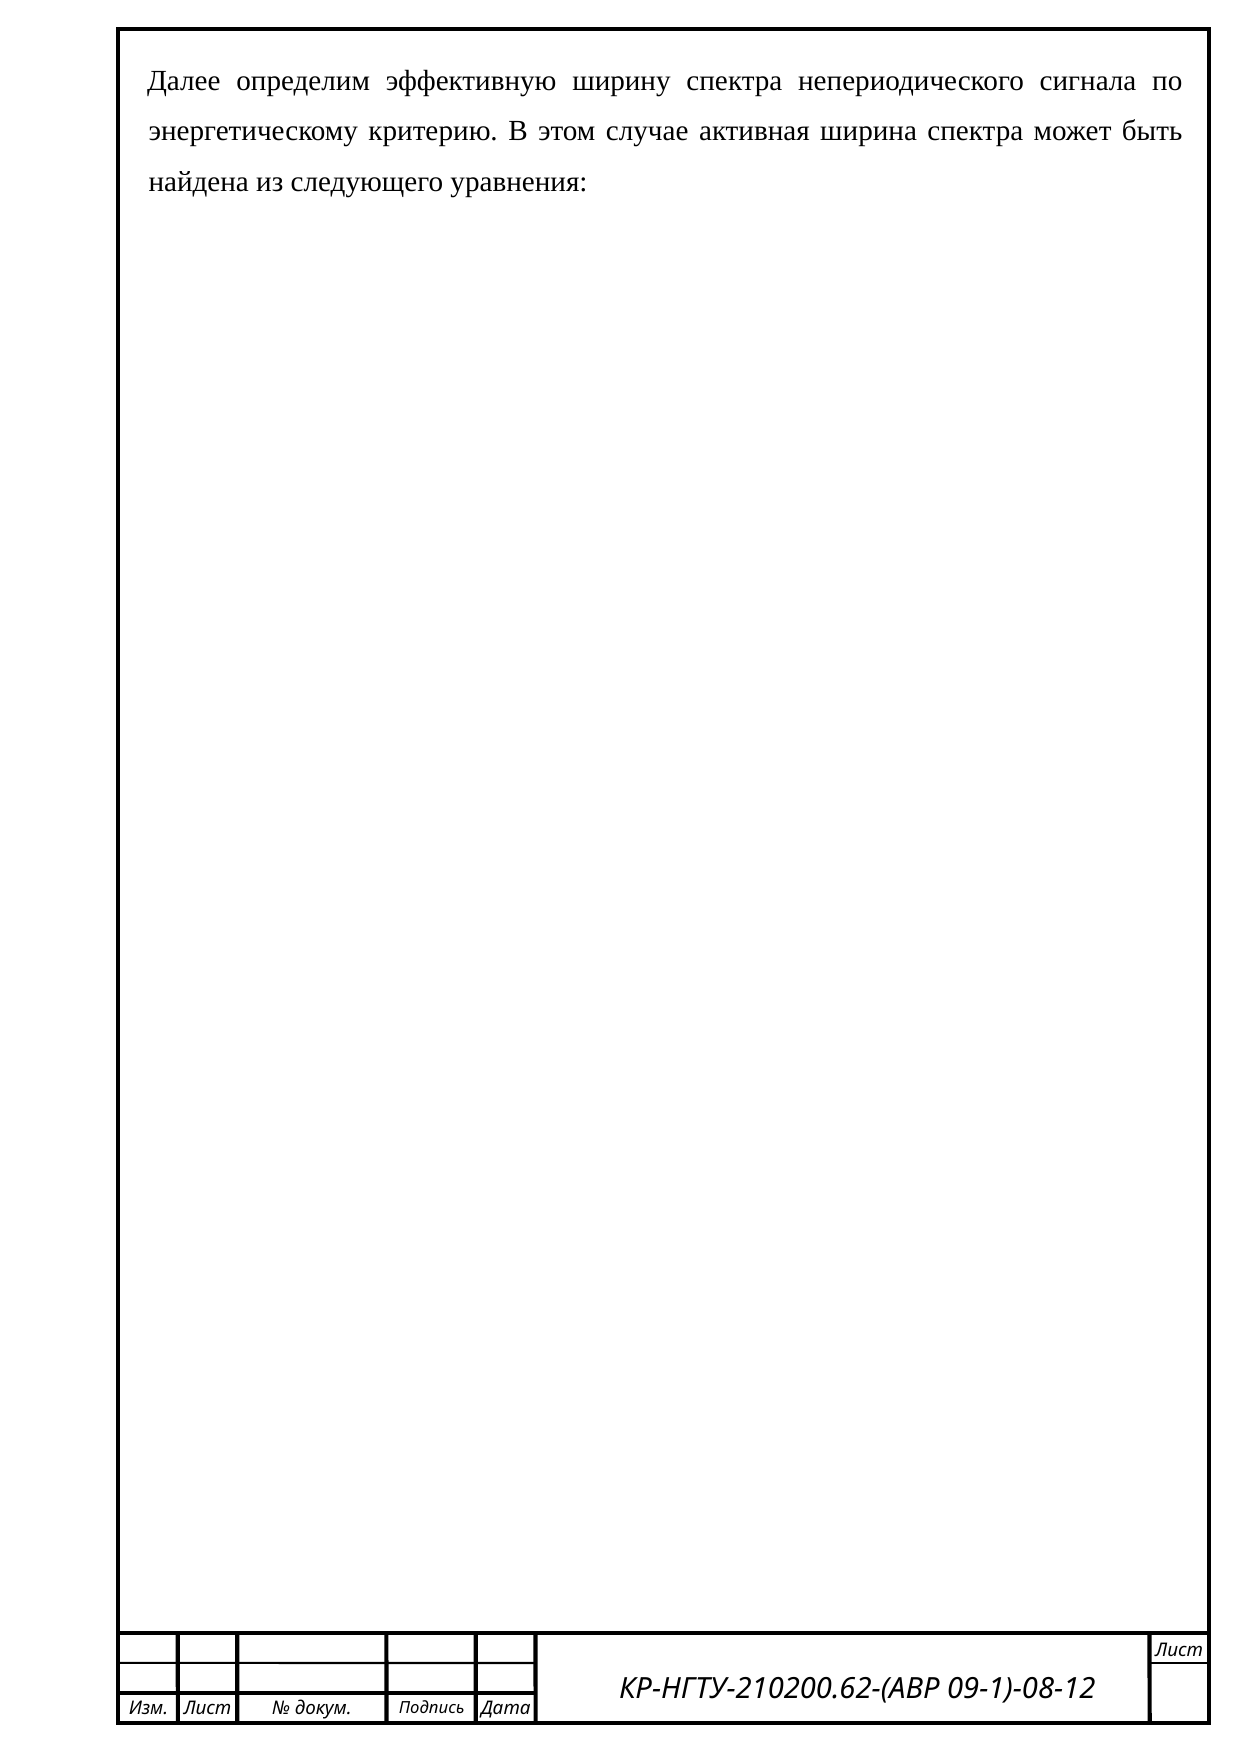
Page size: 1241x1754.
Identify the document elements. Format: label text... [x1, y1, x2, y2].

text Далее определим эффективную ширину спектра непериодического сигнала по энергетическому критерию. В этом случае активная ширина спектра может быть найдена из следующего уравнения: [147, 63, 1183, 197]
